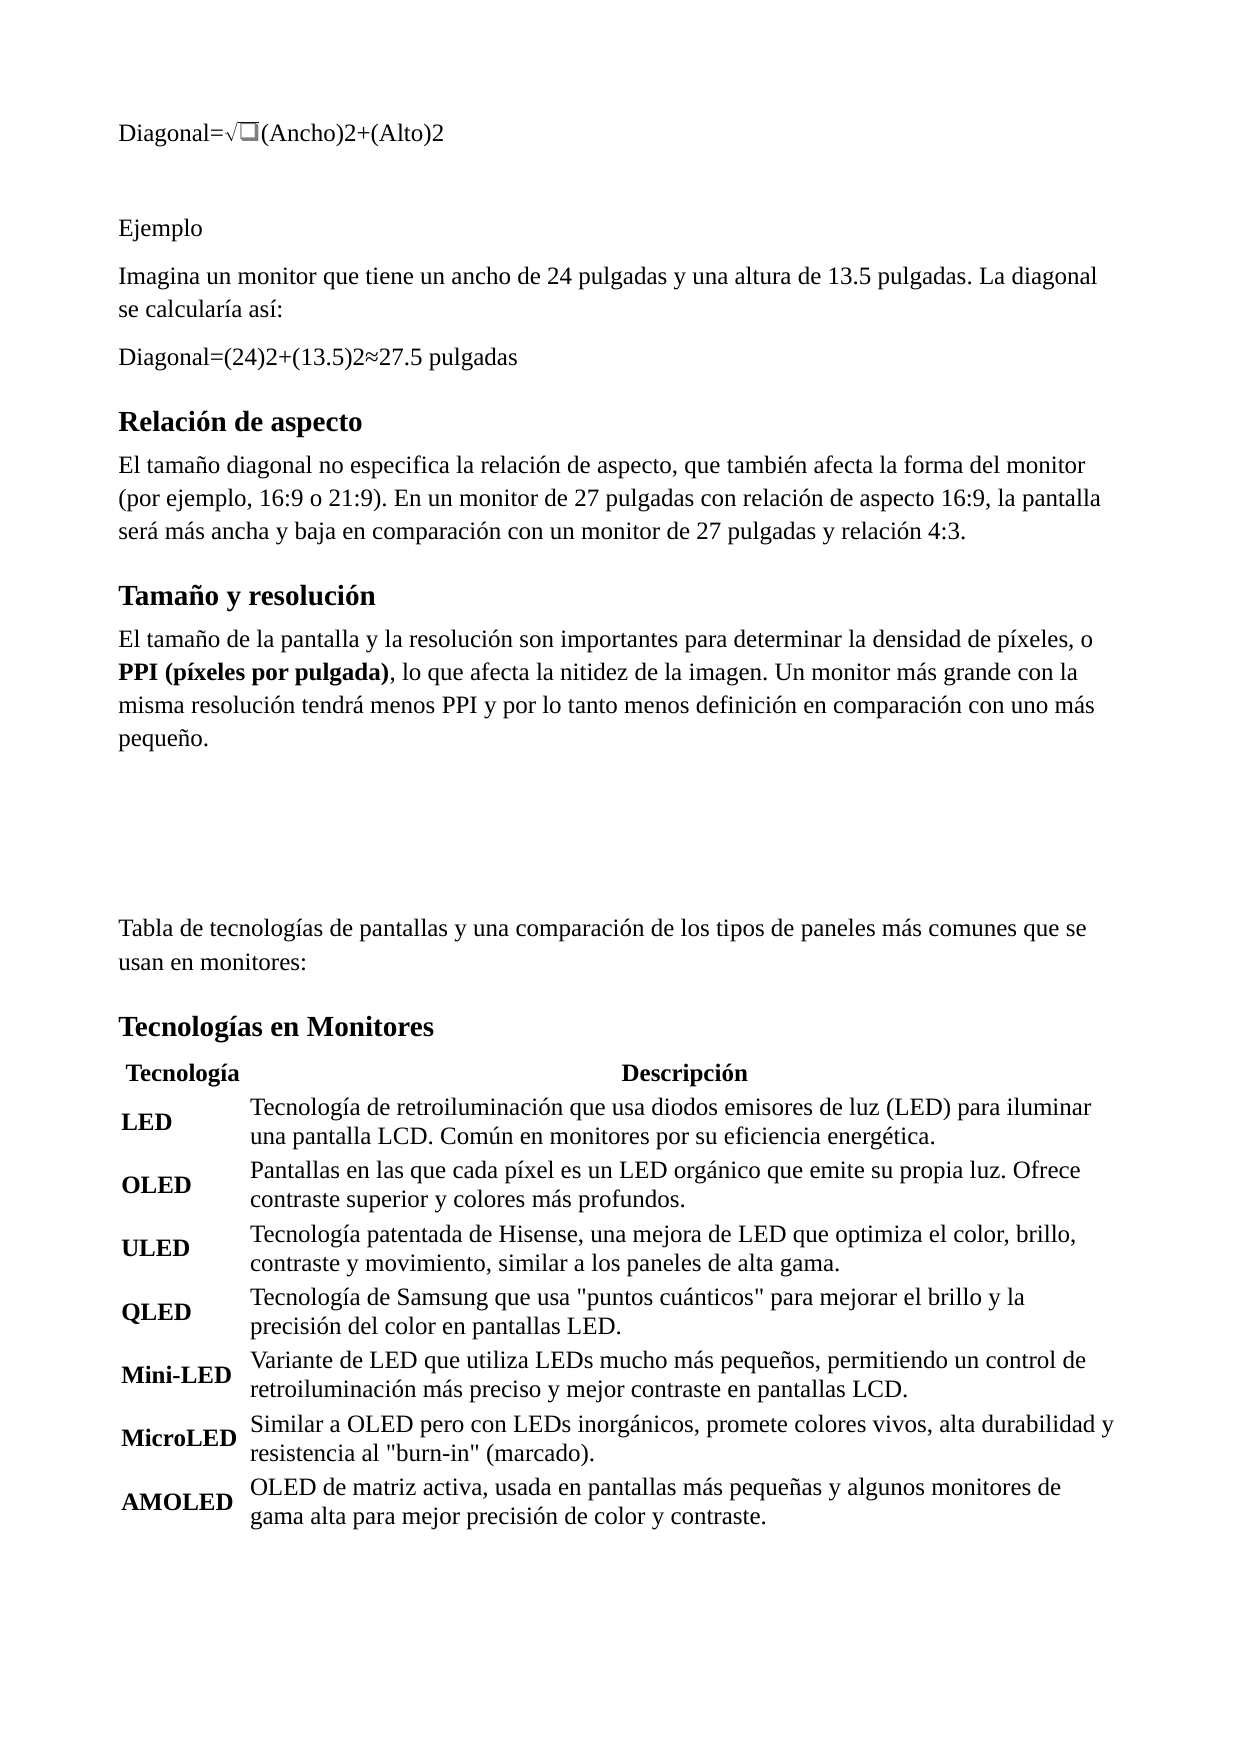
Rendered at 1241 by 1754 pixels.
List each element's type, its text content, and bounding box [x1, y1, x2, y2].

table_cell QLED [118, 1279, 247, 1343]
table_cell ULED [118, 1216, 247, 1279]
text El tamaño de la pantalla y la resolución son importantes para determinar la densidad de píxeles, o PPI (píxeles por pulgada), lo que afecta la nitidez de la imagen. Un monitor más grande con la misma resolución tendrá menos PPI y por lo tanto menos definición en comparación con uno más pequeño. [118, 624, 1122, 752]
table_cell AMOLED [118, 1469, 247, 1533]
table_cell Variante de LED que utiliza LEDs mucho más pequeños, permitiendo un control de retroiluminación más preciso y mejor contraste en pantallas LCD. [247, 1343, 1122, 1406]
text Imagina un monitor que tiene un ancho de 24 pulgadas y una altura de 13.5 pulgadas. La diagonal se calcularía así: [118, 261, 1122, 323]
table_cell MicroLED [118, 1406, 247, 1469]
table_header Descripción [247, 1055, 1122, 1089]
table_cell Mini-LED [118, 1343, 247, 1406]
text Ejemplo [118, 213, 1122, 242]
table_cell Tecnología de Samsung que usa "puntos cuánticos" para mejorar el brillo y la precisión del color en pantallas LED. [247, 1279, 1122, 1343]
text Tabla de tecnologías de pantallas y una comparación de los tipos de paneles más comunes que se usan en monitores: [118, 913, 1122, 975]
table_cell LED [118, 1089, 247, 1153]
subtitle Tamaño y resolución [118, 578, 1122, 612]
subtitle Tecnologías en Monitores [118, 1009, 1122, 1042]
text El tamaño diagonal no especifica la relación de aspecto, que también afecta la forma del monitor (por ejemplo, 16:9 o 21:9). En un monitor de 27 pulgadas con relación de aspecto 16:9, la pantalla será más ancha y baja en comparación con un monitor de 27 pulgadas y relación 4:3. [118, 450, 1122, 544]
text Diagonal=(Ancho)2+(Alto)2 [118, 118, 1122, 147]
table_cell OLED [118, 1153, 247, 1216]
table_cell Tecnología de retroiluminación que usa diodos emisores de luz (LED) para iluminar una pantalla LCD. Común en monitores por su eficiencia energética. [247, 1089, 1122, 1153]
text Diagonal=(24)2+(13.5)2​≈27.5 pulgadas [118, 342, 1122, 370]
table_cell Tecnología patentada de Hisense, una mejora de LED que optimiza el color, brillo, contraste y movimiento, similar a los paneles de alta gama. [247, 1216, 1122, 1279]
table_header Tecnología [118, 1055, 247, 1089]
table_cell Pantallas en las que cada píxel es un LED orgánico que emite su propia luz. Ofrece contraste superior y colores más profundos. [247, 1153, 1122, 1216]
subtitle Relación de aspecto [118, 404, 1122, 437]
table_cell Similar a OLED pero con LEDs inorgánicos, promete colores vivos, alta durabilidad y resistencia al "burn-in" (marcado). [247, 1406, 1122, 1469]
table_cell OLED de matriz activa, usada en pantallas más pequeñas y algunos monitores de gama alta para mejor precisión de color y contraste. [247, 1469, 1122, 1533]
